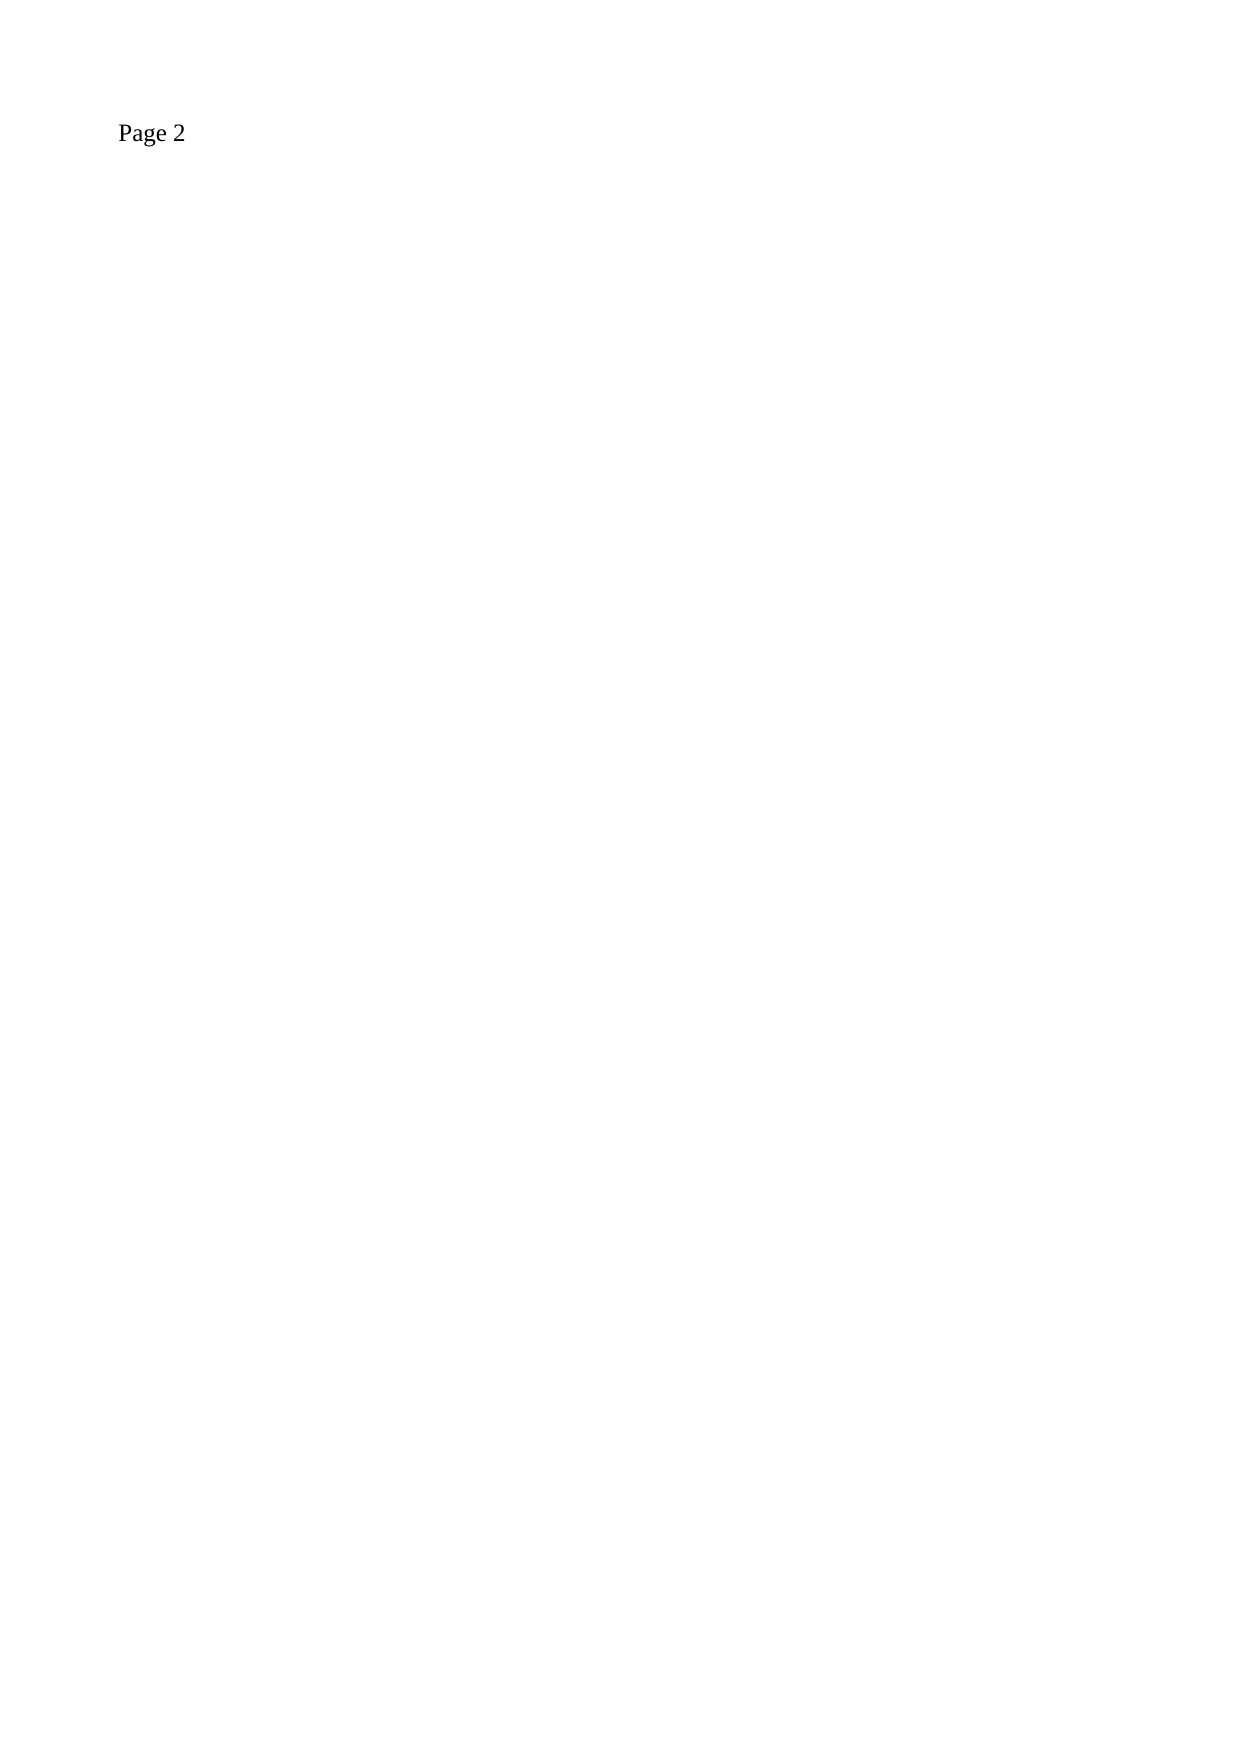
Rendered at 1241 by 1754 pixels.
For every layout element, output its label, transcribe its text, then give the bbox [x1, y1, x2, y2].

text Page 2 [118, 118, 1122, 147]
